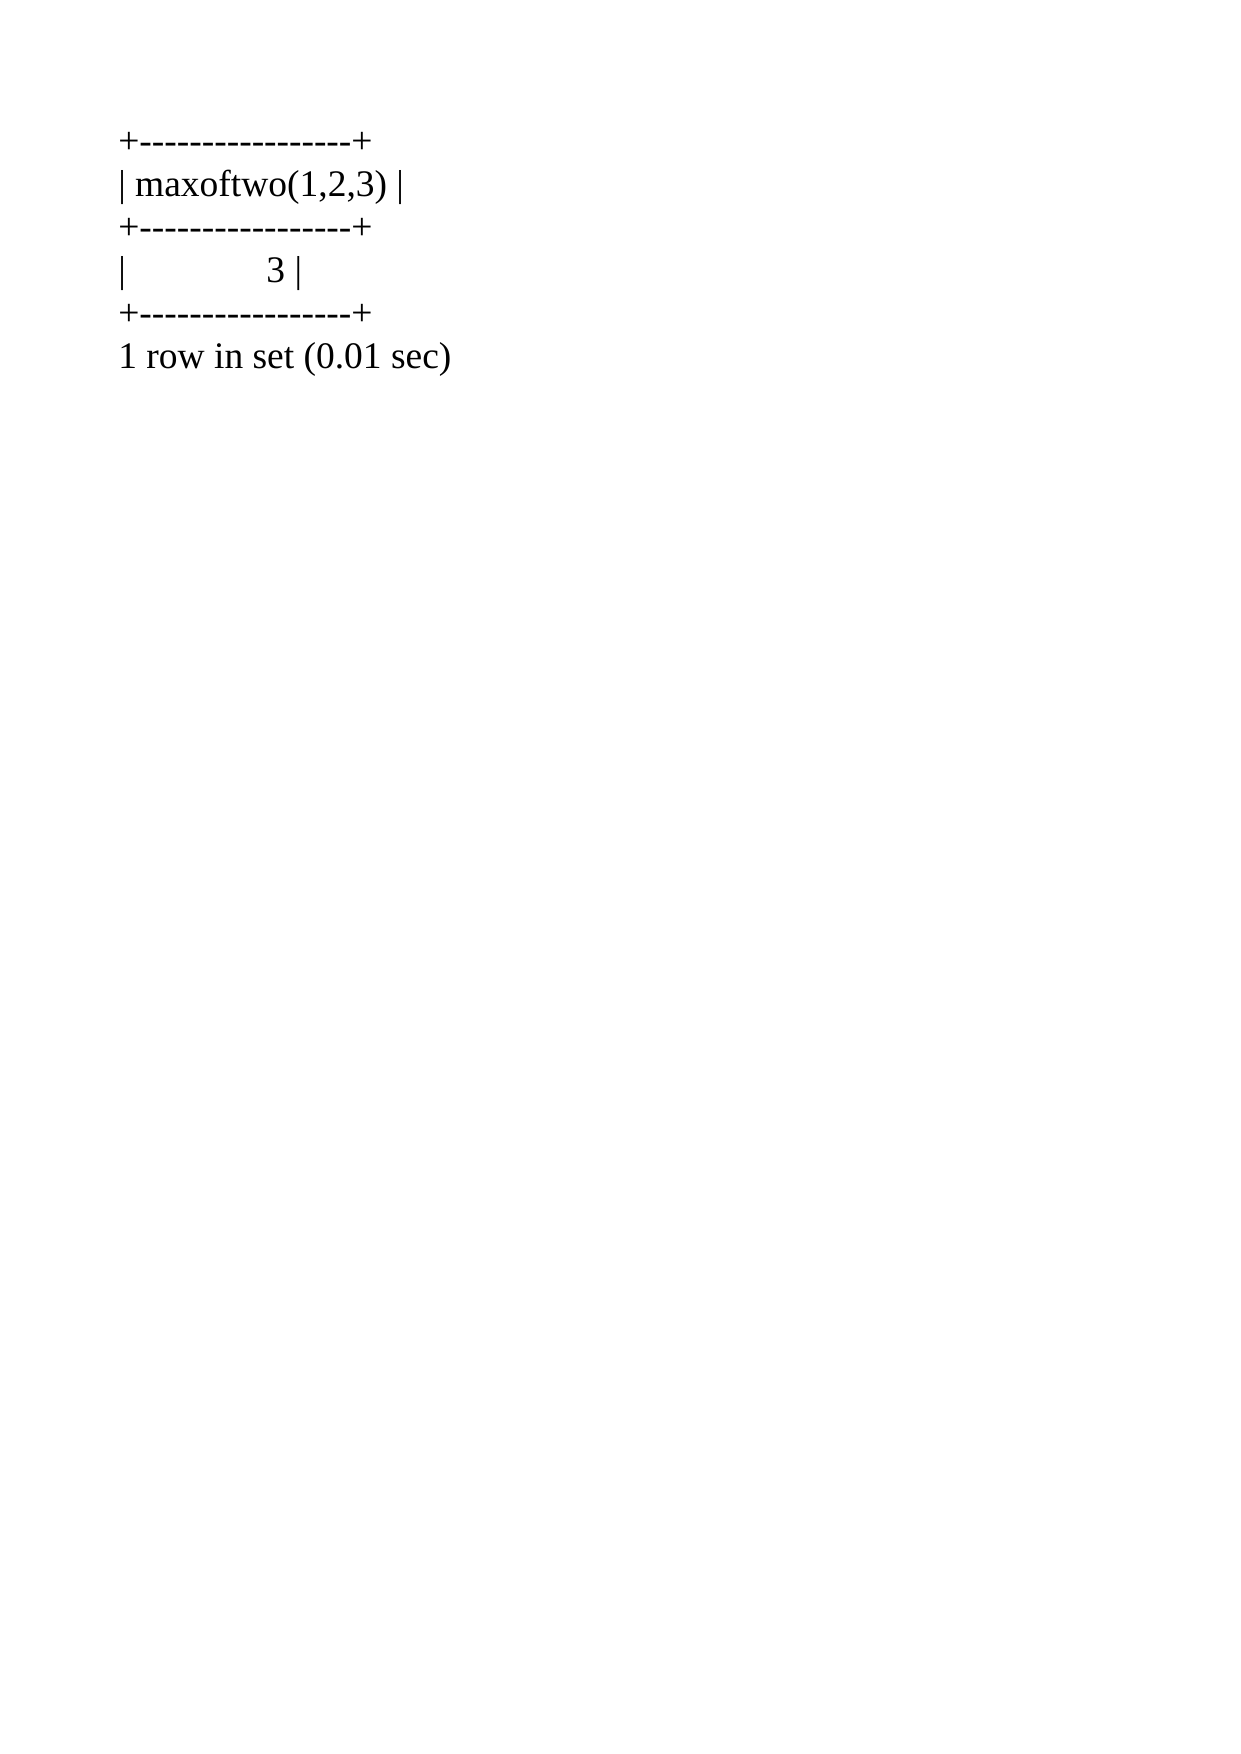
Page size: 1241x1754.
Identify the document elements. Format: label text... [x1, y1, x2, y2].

text +-----------------+ [118, 291, 1122, 334]
text +-----------------+ [118, 118, 1122, 161]
text | maxoftwo(1,2,3) | [118, 161, 1122, 204]
text 1 row in set (0.01 sec) [118, 334, 1122, 377]
text +-----------------+ [118, 204, 1122, 247]
text | 3 | [118, 247, 1122, 291]
